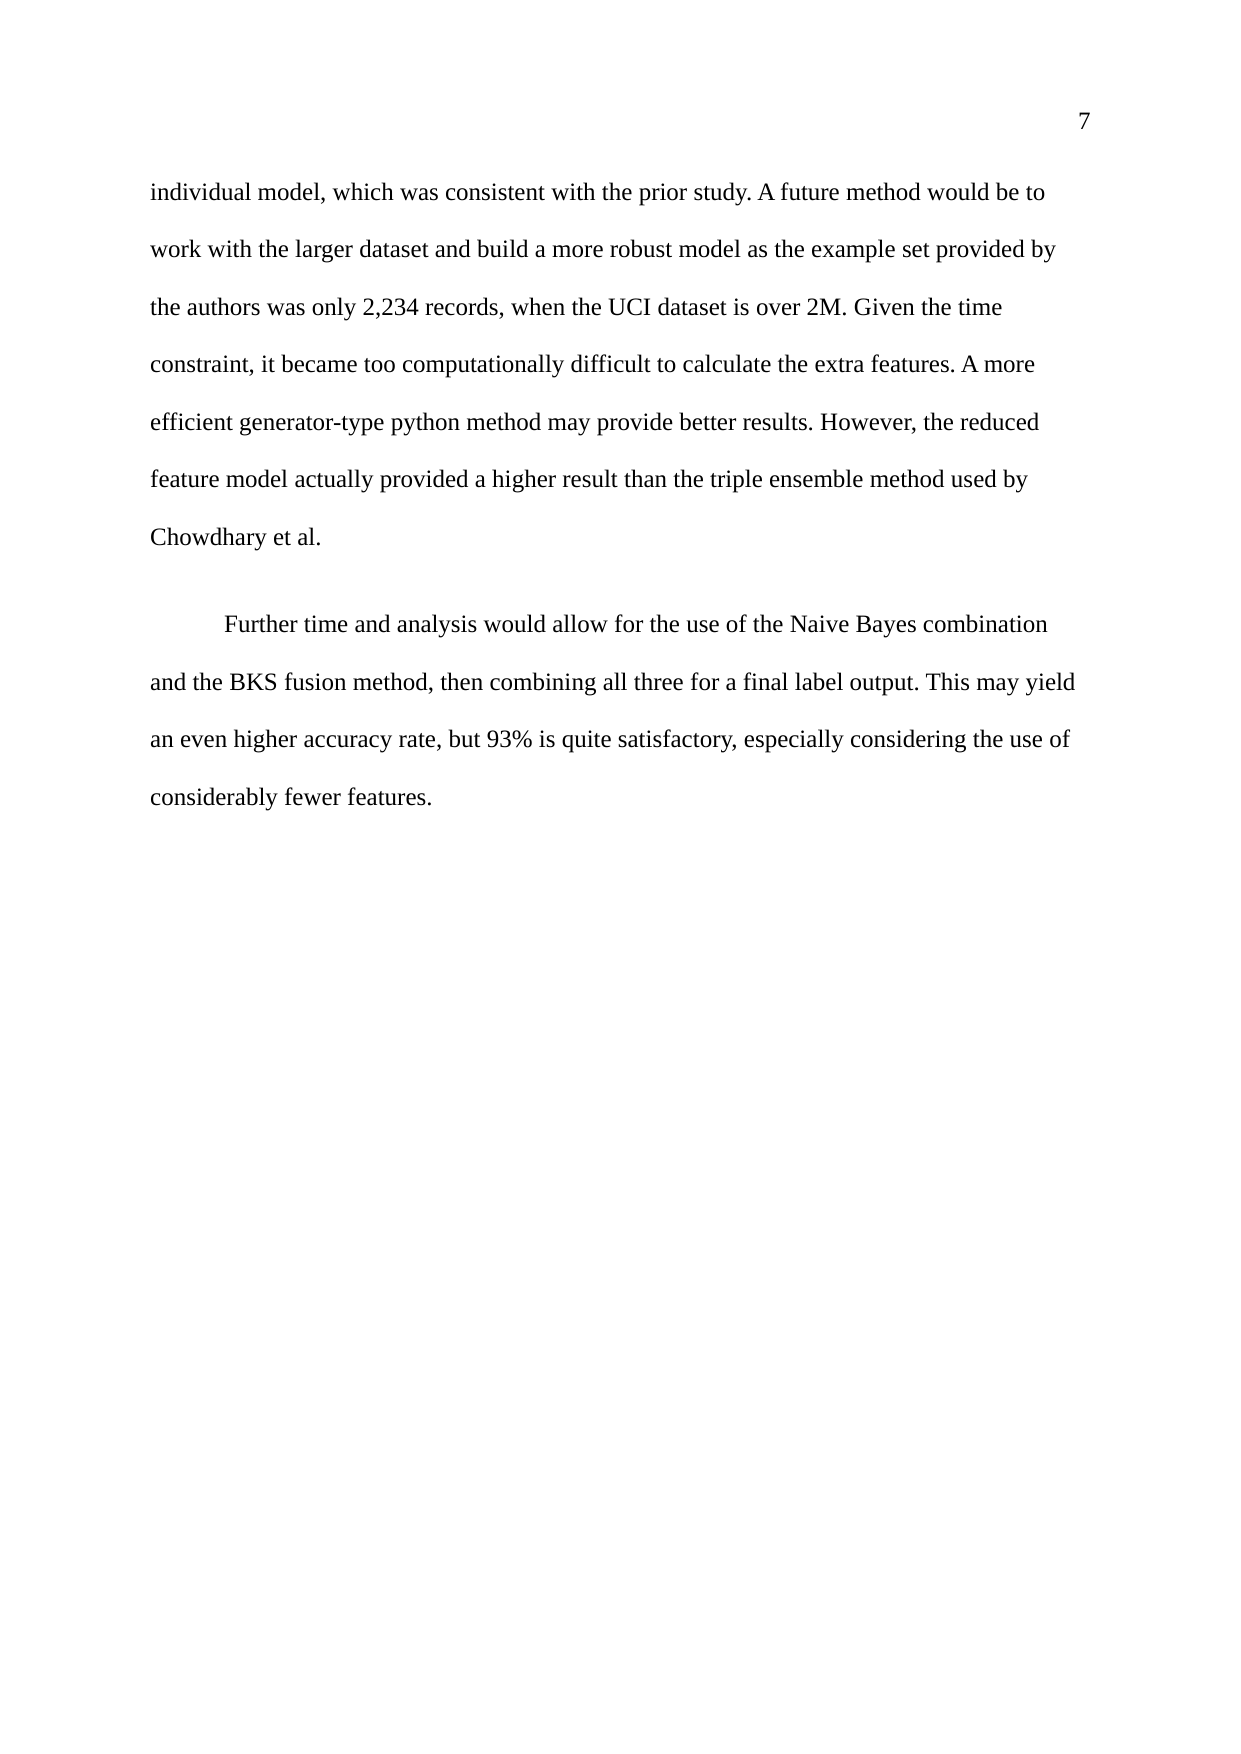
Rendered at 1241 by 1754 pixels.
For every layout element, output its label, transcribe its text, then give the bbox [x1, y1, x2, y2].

text individual model, which was consistent with the prior study. A future method would be to work with the larger dataset and build a more robust model as the example set provided by the authors was only 2,234 records, when the UCI dataset is over 2M. Given the time constraint, it became too computationally difficult to calculate the extra features. A more efficient generator-type python method may provide better results. However, the reduced feature model actually provided a higher result than the triple ensemble method used by Chowdhary et al. [150, 177, 1090, 551]
text Further time and analysis would allow for the use of the Naive Bayes combination and the BKS fusion method, then combining all three for a final label output. This may yield an even higher accuracy rate, but 93% is quite satisfactory, especially considering the use of considerably fewer features. [150, 609, 1090, 810]
